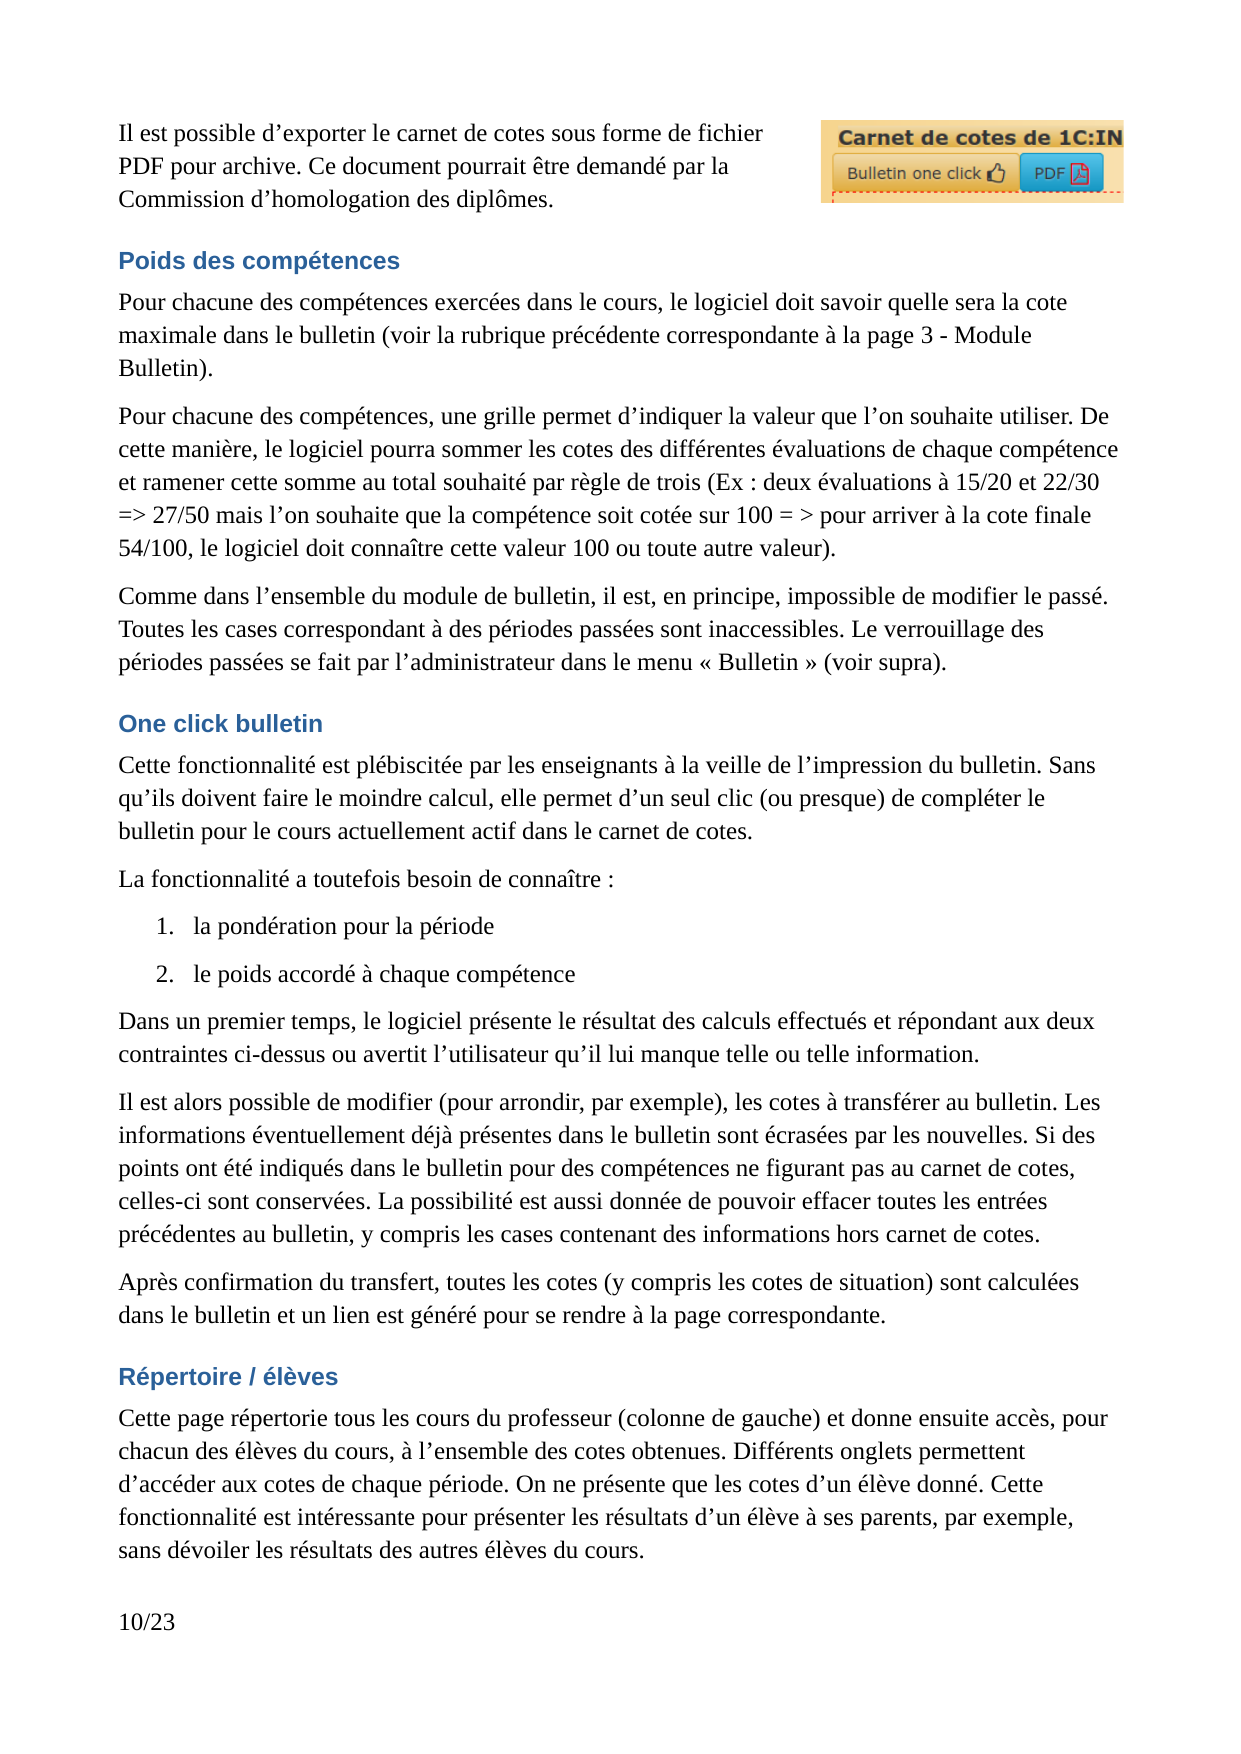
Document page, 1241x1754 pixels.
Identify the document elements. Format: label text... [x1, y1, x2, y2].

text Cette fonctionnalité est plébiscitée par les enseignants à la veille de l’impression du bulletin. Sans qu’ils doivent faire le moindre calcul, elle permet d’un seul clic (ou presque) de compléter le bulletin pour le cours actuellement actif dans le carnet de cotes. [118, 750, 1122, 845]
text Il est alors possible de modifier (pour arrondir, par exemple), les cotes à transférer au bulletin. Les informations éventuellement déjà présentes dans le bulletin sont écrasées par les nouvelles. Si des points ont été indiqués dans le bulletin pour des compétences ne figurant pas au carnet de cotes, celles-ci sont conservées. La possibilité est aussi donnée de pouvoir effacer toutes les entrées précédentes au bulletin, y compris les cases contenant des informations hors carnet de cotes. [118, 1087, 1122, 1248]
picture [820, 120, 1124, 203]
text Cette page répertorie tous les cours du professeur (colonne de gauche) et donne ensuite accès, pour chacun des élèves du cours, à l’ensemble des cotes obtenues. Différents onglets permettent d’accéder aux cotes de chaque période. On ne présente que les cotes d’un élève donné. Cette fonctionnalité est intéressante pour présenter les résultats d’un élève à ses parents, par exemple, sans dévoiler les résultats des autres élèves du cours. [118, 1403, 1122, 1564]
list le poids accordé à chaque compétence [156, 959, 1122, 988]
text Pour chacune des compétences exercées dans le cours, le logiciel doit savoir quelle sera la cote maximale dans le bulletin (voir la rubrique précédente correspondante à la page 3 - Module Bulletin). [118, 287, 1122, 382]
text Dans un premier temps, le logiciel présente le résultat des calculs effectués et répondant aux deux contraintes ci-dessus ou avertit l’utilisateur qu’il lui manque telle ou telle information. [118, 1006, 1122, 1068]
text Pour chacune des compétences, une grille permet d’indiquer la valeur que l’on souhaite utiliser. De cette manière, le logiciel pourra sommer les cotes des différentes évaluations de chaque compétence et ramener cette somme au total souhaité par règle de trois (Ex : deux évaluations à 15/20 et 22/30 => 27/50 mais l’on souhaite que la compétence soit cotée sur 100 = > pour arriver à la cote finale 54/100, le logiciel doit connaître cette valeur 100 ou toute autre valeur). [118, 401, 1122, 562]
text La fonctionnalité a toutefois besoin de connaître : [118, 864, 1122, 892]
subtitle Poids des compétences [118, 246, 1122, 275]
subtitle One click bulletin [118, 709, 1122, 737]
list la pondération pour la période [156, 911, 1122, 940]
text Après confirmation du transfert, toutes les cotes (y compris les cotes de situation) sont calculées dans le bulletin et un lien est généré pour se rendre à la page correspondante. [118, 1267, 1122, 1328]
text Comme dans l’ensemble du module de bulletin, il est, en principe, impossible de modifier le passé. Toutes les cases correspondant à des périodes passées sont inaccessibles. Le verrouillage des périodes passées se fait par l’administrateur dans le menu « Bulletin » (voir supra). [118, 581, 1122, 676]
text Il est possible d’exporter le carnet de cotes sous forme de fichier PDF pour archive. Ce document pourrait être demandé par la Commission d’homologation des diplômes. [118, 118, 1122, 213]
subtitle Répertoire / élèves [118, 1362, 1122, 1391]
